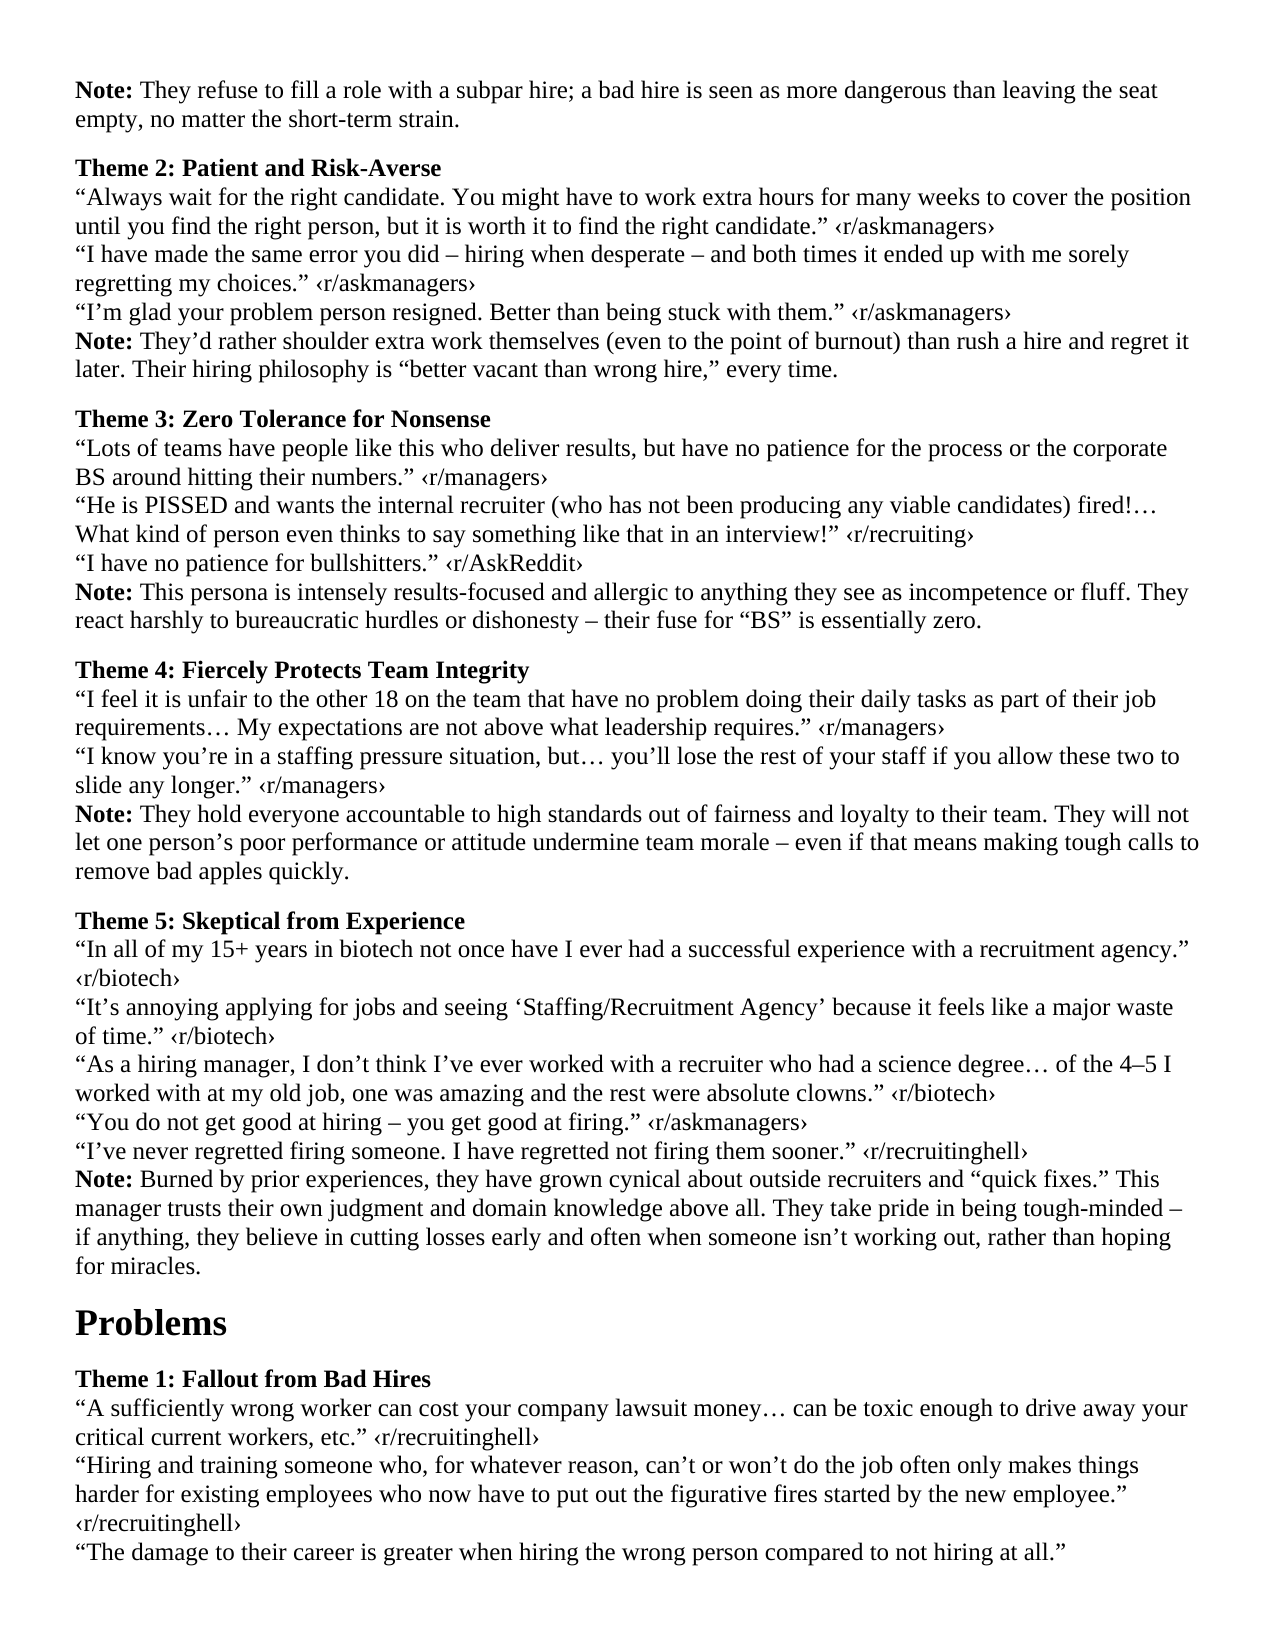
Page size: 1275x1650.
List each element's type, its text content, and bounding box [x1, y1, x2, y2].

text Theme 5: Skeptical from Experience “In all of my 15+ years in biotech not once have I ever had a successful experience with a recruitment agency.” ‹r/biotech› “It’s annoying applying for jobs and seeing ‘Staffing/Recruitment Agency’ because it feels like a major waste of time.” ‹r/biotech› “As a hiring manager, I don’t think I’ve ever worked with a recruiter who had a science degree… of the 4–5 I worked with at my old job, one was amazing and the rest were absolute clowns.” ‹r/biotech› “You do not get good at hiring – you get good at firing.” ‹r/askmanagers› “I’ve never regretted firing someone. I have regretted not firing them sooner.” ‹r/recruitinghell› Note: Burned by prior experiences, they have grown cynical about outside recruiters and “quick fixes.” This manager trusts their own judgment and domain knowledge above all. They take pride in being tough-minded – if anything, they believe in cutting losses early and often when someone isn’t working out, rather than hoping for miracles. [75, 906, 1200, 1279]
text Theme 1: Fallout from Bad Hires “A sufficiently wrong worker can cost your company lawsuit money… can be toxic enough to drive away your critical current workers, etc.” ‹r/recruitinghell› “Hiring and training someone who, for whatever reason, can’t or won’t do the job often only makes things harder for existing employees who now have to put out the figurative fires started by the new employee.” ‹r/recruitinghell› “The damage to their career is greater when hiring the wrong person compared to not hiring at all.” [75, 1364, 1200, 1566]
text Theme 3: Zero Tolerance for Nonsense “Lots of teams have people like this who deliver results, but have no patience for the process or the corporate BS around hitting their numbers.” ‹r/managers› “He is PISSED and wants the internal recruiter (who has not been producing any viable candidates) fired!… What kind of person even thinks to say something like that in an interview!” ‹r/recruiting› “I have no patience for bullshitters.” ‹r/AskReddit› Note: This persona is intensely results-focused and allergic to anything they see as incompetence or fluff. They react harshly to bureaucratic hurdles or dishonesty – their fuse for “BS” is essentially zero. [75, 404, 1200, 634]
text Theme 4: Fiercely Protects Team Integrity “I feel it is unfair to the other 18 on the team that have no problem doing their daily tasks as part of their job requirements… My expectations are not above what leadership requires.” ‹r/managers› “I know you’re in a staffing pressure situation, but… you’ll lose the rest of your staff if you allow these two to slide any longer.” ‹r/managers› Note: They hold everyone accountable to high standards out of fairness and loyalty to their team. They will not let one person’s poor performance or attitude undermine team morale – even if that means making tough calls to remove bad apples quickly. [75, 655, 1200, 885]
text Note: They refuse to fill a role with a subpar hire; a bad hire is seen as more dangerous than leaving the seat empty, no matter the short-term strain. [75, 75, 1200, 132]
text Theme 2: Patient and Risk-Averse “Always wait for the right candidate. You might have to work extra hours for many weeks to cover the position until you find the right person, but it is worth it to find the right candidate.” ‹r/askmanagers› “I have made the same error you did – hiring when desperate – and both times it ended up with me sorely regretting my choices.” ‹r/askmanagers› “I’m glad your problem person resigned. Better than being stuck with them.” ‹r/askmanagers› Note: They’d rather shoulder extra work themselves (even to the point of burnout) than rush a hire and regret it later. Their hiring philosophy is “better vacant than wrong hire,” every time. [75, 153, 1200, 383]
subtitle Problems [75, 1300, 1200, 1343]
